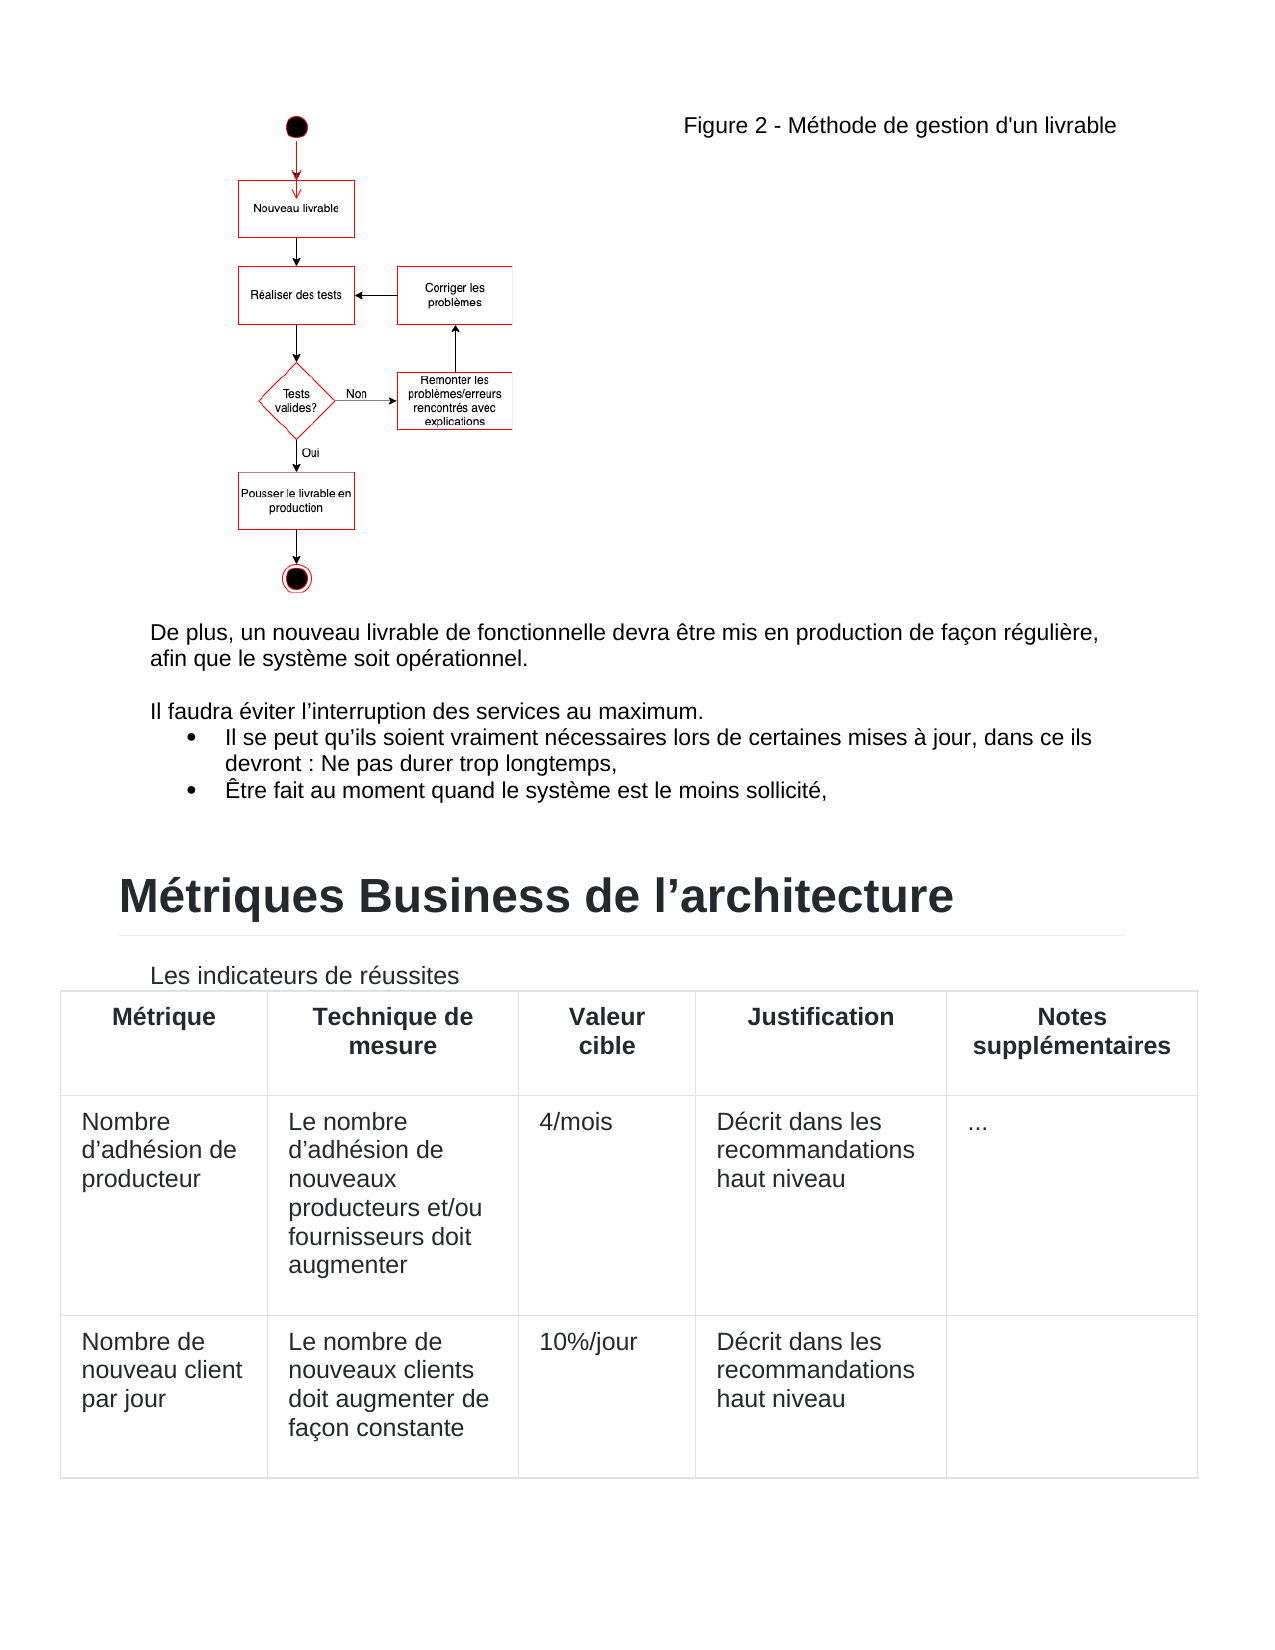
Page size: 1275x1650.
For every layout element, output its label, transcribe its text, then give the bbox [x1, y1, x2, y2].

text Les indicateurs de réussites [150, 961, 1125, 990]
table_header Notes supplémentaires [947, 992, 1197, 1095]
table_cell Décrit dans les recommandations haut niveau [696, 1096, 946, 1315]
table_header Technique de mesure [268, 992, 518, 1095]
text Il faudra éviter l’interruption des services au maximum. [150, 698, 1125, 724]
table_cell ... [947, 1096, 1197, 1315]
table_header Justification [696, 992, 946, 1095]
table_cell Décrit dans les recommandations haut niveau [696, 1316, 946, 1477]
table_header Valeur cible [519, 992, 695, 1095]
list Être fait au moment quand le système est le moins sollicité, [187, 777, 1125, 803]
table_cell [947, 1316, 1197, 1477]
table_cell Nombre d’adhésion de producteur [61, 1096, 267, 1315]
text De plus, un nouveau livrable de fonctionnelle devra être mis en production de façon régulière, afin que le système soit opérationnel. [150, 619, 1125, 671]
table_cell 4/mois [519, 1096, 695, 1315]
table_cell Le nombre de nouveaux clients doit augmenter de façon constante [268, 1316, 518, 1477]
list Il se peut qu’ils soient vraiment nécessaires lors de certaines mises à jour, dans ce ils devront : Ne pas durer trop longtemps, [187, 724, 1125, 777]
subtitle Métriques Business de l’architecture [119, 867, 1125, 935]
table_cell Nombre de nouveau client par jour [61, 1316, 267, 1477]
table_cell 10%/jour [519, 1316, 695, 1477]
table_cell Le nombre d’adhésion de nouveaux producteurs et/ou fournisseurs doit augmenter [268, 1096, 518, 1315]
table_header Métrique [61, 992, 267, 1095]
text Figure 2 - Méthode de gestion d'un livrable [675, 112, 1125, 138]
